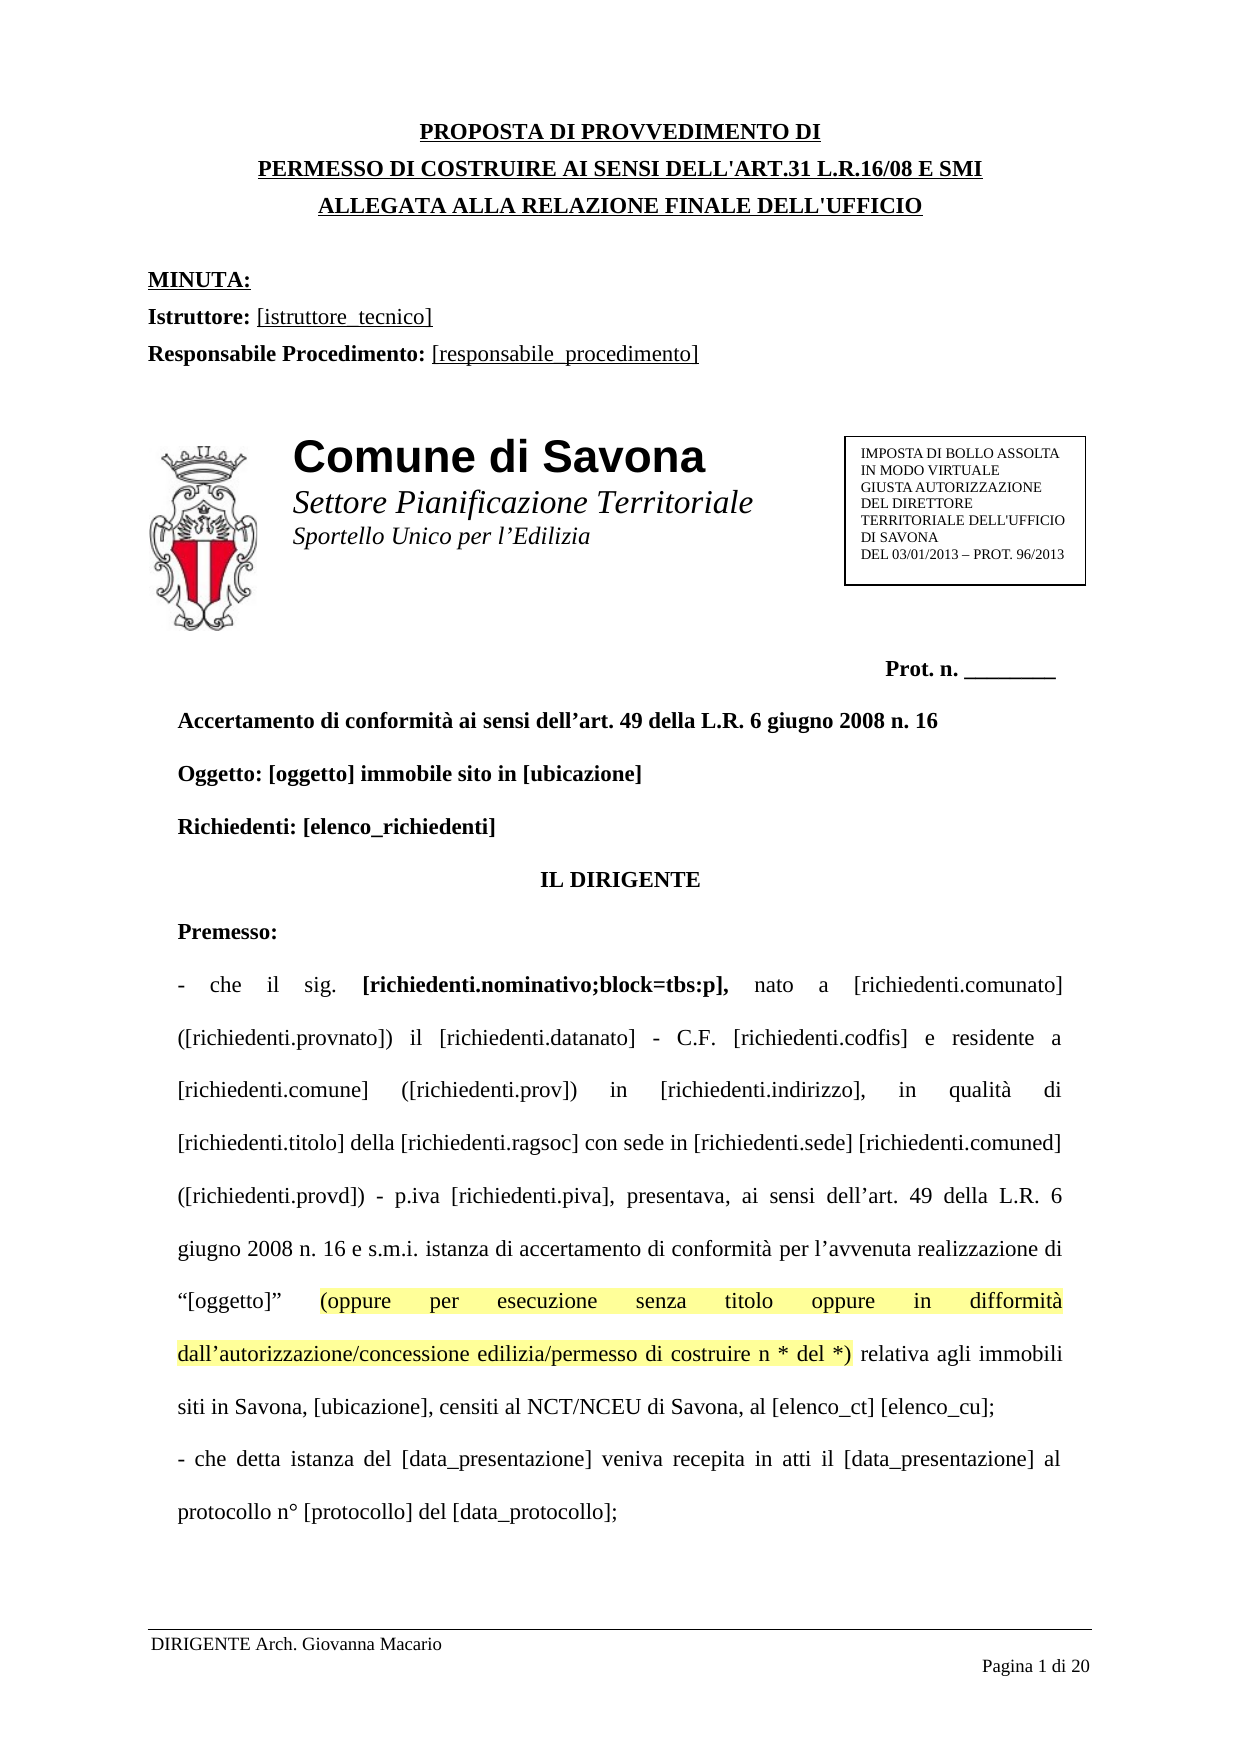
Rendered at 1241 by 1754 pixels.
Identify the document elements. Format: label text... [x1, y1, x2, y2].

text Accertamento di conformità ai sensi dell’art. 49 della L.R. 6 giugno 2008 n. 16 [177, 708, 1063, 734]
text Richiedenti: [elenco_richiedenti] [177, 813, 1063, 839]
subtitle Prot. n. ________ [841, 655, 1063, 681]
text Premesso: [177, 918, 1063, 945]
picture [149, 446, 258, 631]
text PROPOSTA DI PROVVEDIMENTO DI [148, 118, 1092, 144]
text - che detta istanza del [data_presentazione] veniva recepita in atti il [data_presentazione] al protocollo n° [protocollo] del [data_protocollo]; [177, 1446, 1063, 1524]
text IL DIRIGENTE [177, 866, 1063, 892]
text MINUTA: [148, 266, 1092, 292]
text Istruttore: [istruttore_tecnico] [148, 303, 1092, 329]
text ALLEGATA ALLA RELAZIONE FINALE DELL'UFFICIO [148, 192, 1092, 218]
text - che il sig. [richiedenti.nominativo;block=tbs:p], nato a [richiedenti.comunato] ([richiedenti.provnato]) il [richiedenti.datanato] - C.F. [richiedenti.codfis] e residente a [richiedenti.comune] ([richiedenti.prov]) in [richiedenti.indirizzo], in qualità di [richiedenti.titolo] della [richiedenti.ragsoc] con sede in [richiedenti.sede] [richiedenti.comuned] ([richiedenti.provd]) - p.iva [richiedenti.piva], presentava, ai sensi dell’art. 49 della L.R. 6 giugno 2008 n. 16 e s.m.i. istanza di accertamento di conformità per l’avvenuta realizzazione di “[oggetto]” (oppure per esecuzione senza titolo oppure in difformità dall’autorizzazione/concessione edilizia/permesso di costruire n * del *) relativa agli immobili siti in Savona, [ubicazione], censiti al NCT/NCEU di Savona, al [elenco_ct] [elenco_cu]; [177, 971, 1063, 1419]
text Settore Pianificazione Territoriale [258, 482, 844, 521]
text PERMESSO DI COSTRUIRE AI SENSI DELL'ART.31 L.R.16/08 E SMI [148, 155, 1092, 181]
text IMPOSTA DI BOLLO ASSOLTA IN MODO VIRTUALE [861, 445, 1070, 478]
text Sportello Unico per l’Edilizia [258, 521, 844, 549]
text Comune di Savona [148, 430, 1092, 482]
text Responsabile Procedimento: [responsabile_procedimento] [148, 340, 1092, 366]
text DEL 03/01/2013 – PROT. 96/2013 [861, 546, 1070, 562]
text Oggetto: [oggetto] immobile sito in [ubicazione] [177, 760, 1063, 787]
text GIUSTA AUTORIZZAZIONE DEL DIRETTORE TERRITORIALE DELL'UFFICIO DI SAVONA [861, 478, 1070, 546]
